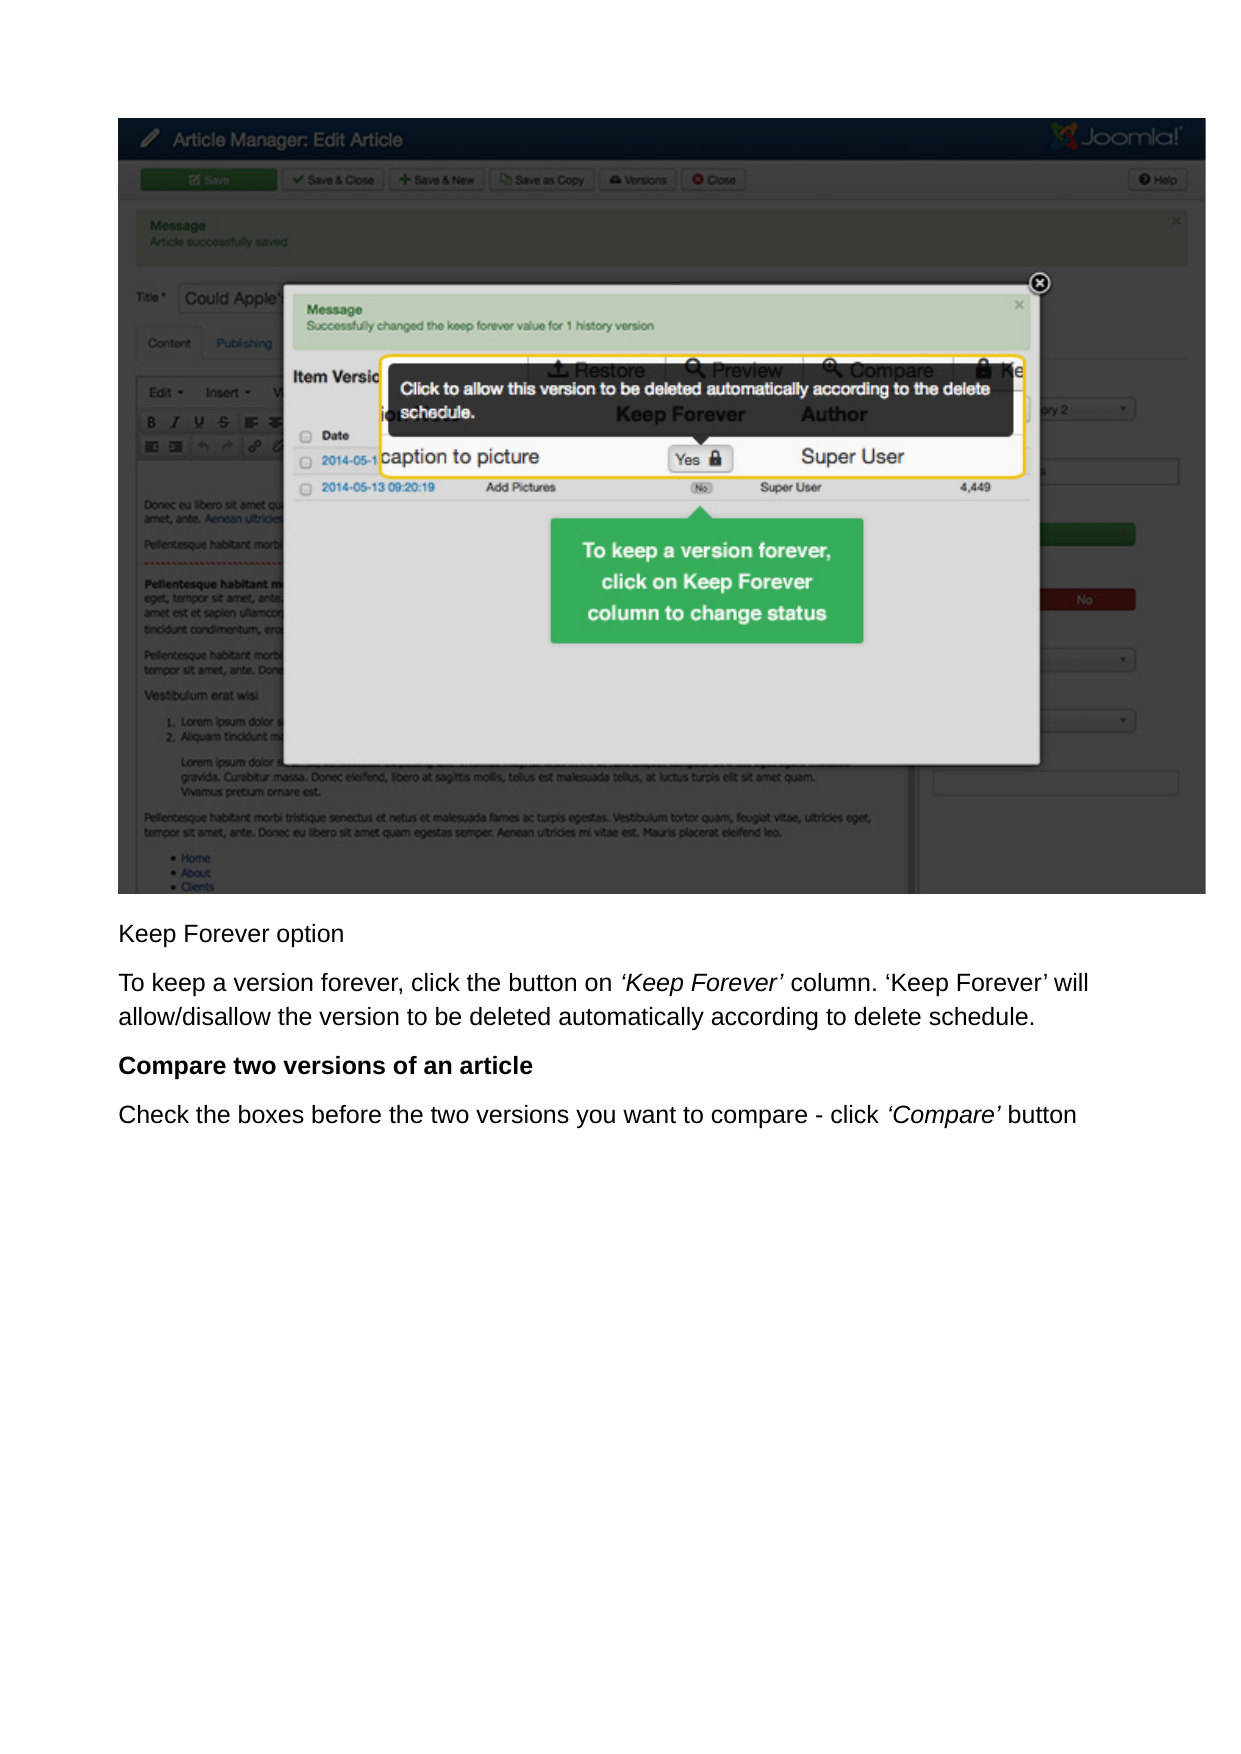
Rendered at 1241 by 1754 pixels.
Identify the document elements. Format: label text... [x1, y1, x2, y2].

text To keep a version forever, click the button on ‘Keep Forever’ column. ‘Keep Forever’ will allow/disallow the version to be deleted automatically according to delete schedule. [118, 968, 1122, 1031]
text Compare two versions of an article [118, 1051, 1122, 1080]
picture [118, 118, 1206, 894]
text Check the boxes before the two versions you want to compare - click ‘Compare’ button [118, 1100, 1122, 1129]
text Keep Forever option [118, 919, 1122, 947]
